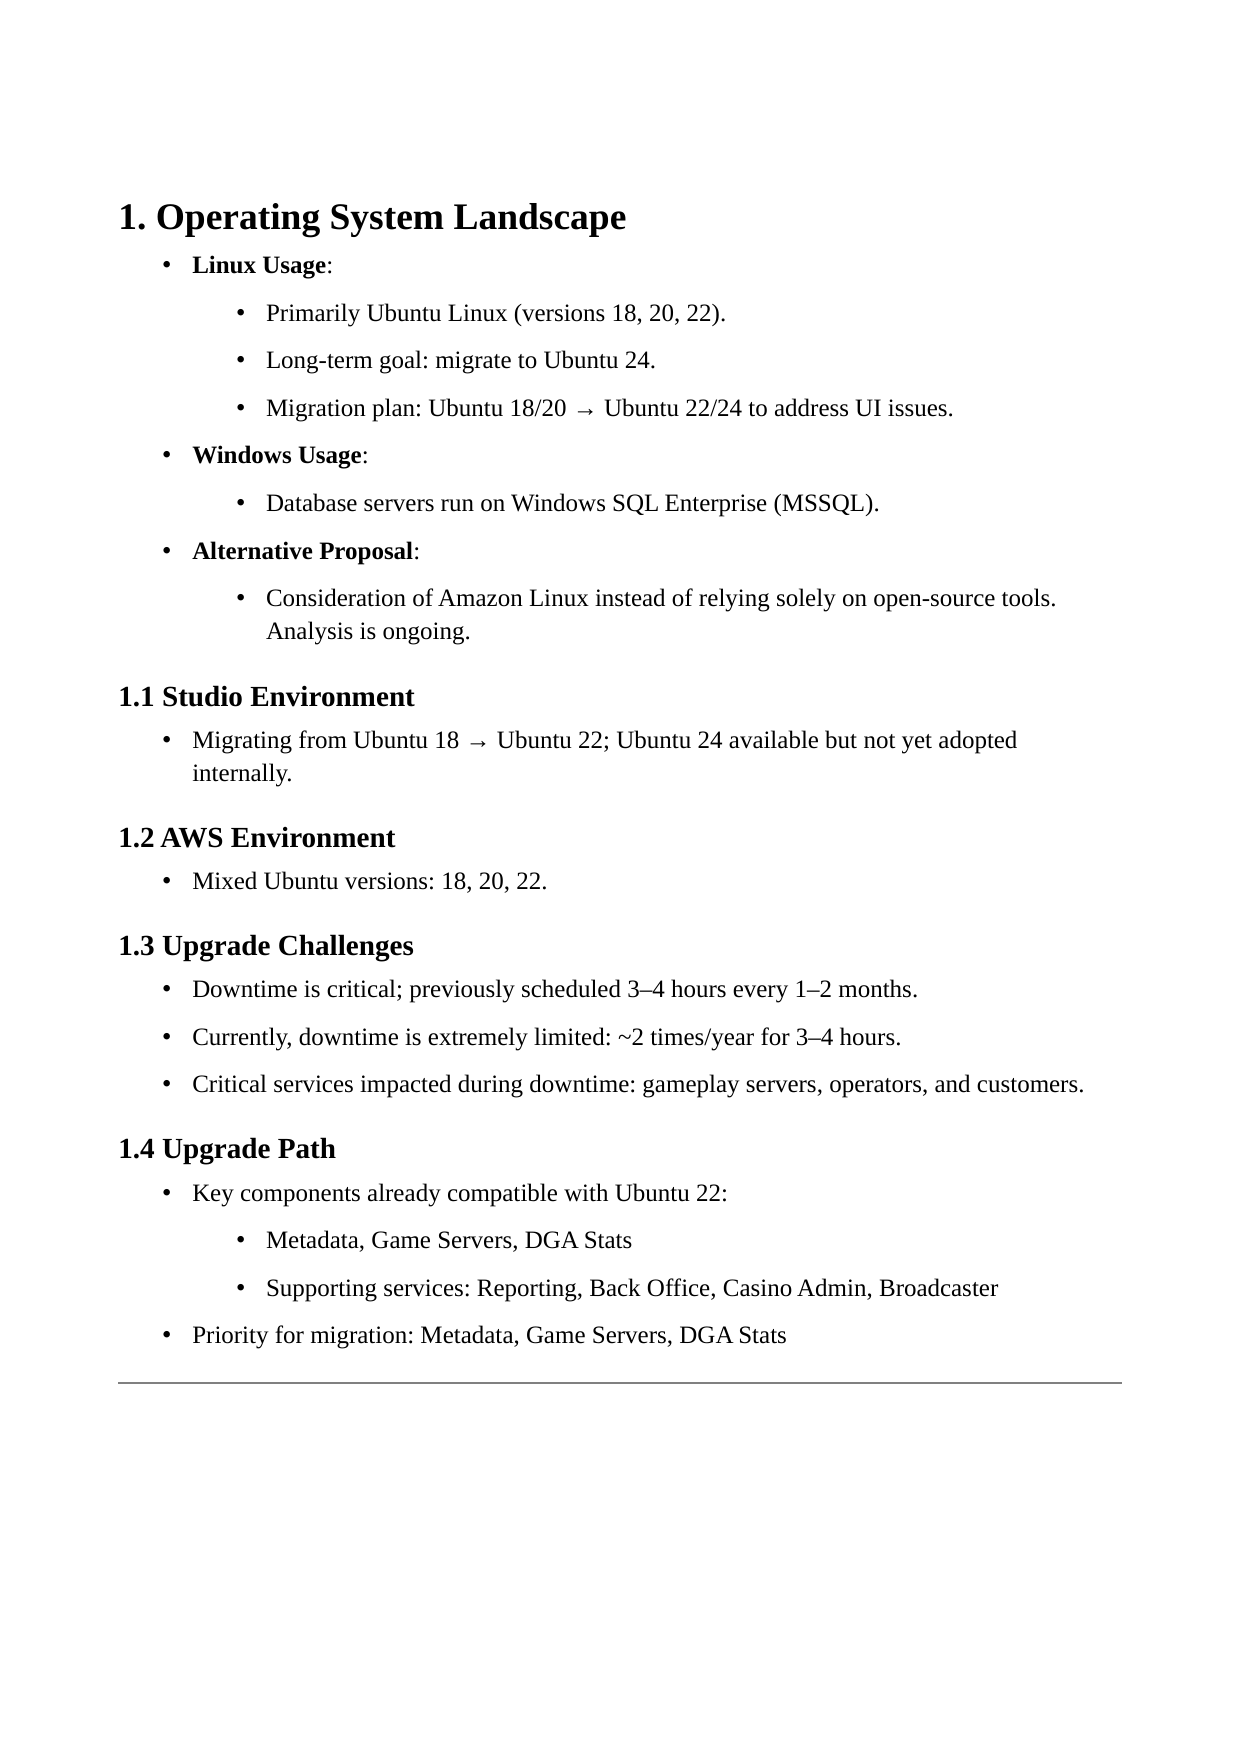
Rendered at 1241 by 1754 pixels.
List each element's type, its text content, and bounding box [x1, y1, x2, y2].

list Primarily Ubuntu Linux (versions 18, 20, 22). [236, 298, 1122, 327]
list Currently, downtime is extremely limited: ~2 times/year for 3–4 hours. [162, 1022, 1122, 1051]
subtitle 1. Operating System Landscape [118, 194, 1122, 238]
list Metadata, Game Servers, DGA Stats [236, 1225, 1122, 1254]
subtitle 1.1 Studio Environment [118, 679, 1122, 712]
list Key components already compatible with Ubuntu 22: [162, 1178, 1122, 1206]
list Windows Usage: [162, 441, 1122, 469]
list Mixed Ubuntu versions: 18, 20, 22. [162, 866, 1122, 895]
list Downtime is critical; previously scheduled 3–4 hours every 1–2 months. [162, 974, 1122, 1003]
list Database servers run on Windows SQL Enterprise (MSSQL). [236, 488, 1122, 517]
list Priority for migration: Metadata, Game Servers, DGA Stats [162, 1320, 1122, 1349]
list Migrating from Ubuntu 18 → Ubuntu 22; Ubuntu 24 available but not yet adopted internally. [162, 725, 1122, 786]
list Long-term goal: migrate to Ubuntu 24. [236, 345, 1122, 374]
subtitle 1.2 AWS Environment [118, 820, 1122, 853]
list Supporting services: Reporting, Back Office, Casino Admin, Broadcaster [236, 1273, 1122, 1302]
list Critical services impacted during downtime: gameplay servers, operators, and customers. [162, 1069, 1122, 1098]
subtitle 1.4 Upgrade Path [118, 1132, 1122, 1165]
list Alternative Proposal: [162, 536, 1122, 564]
list Migration plan: Ubuntu 18/20 → Ubuntu 22/24 to address UI issues. [236, 393, 1122, 422]
list Linux Usage: [162, 250, 1122, 279]
subtitle 1.3 Upgrade Challenges [118, 928, 1122, 962]
list Consideration of Amazon Linux instead of relying solely on open-source tools. Analysis is ongoing. [236, 583, 1122, 645]
